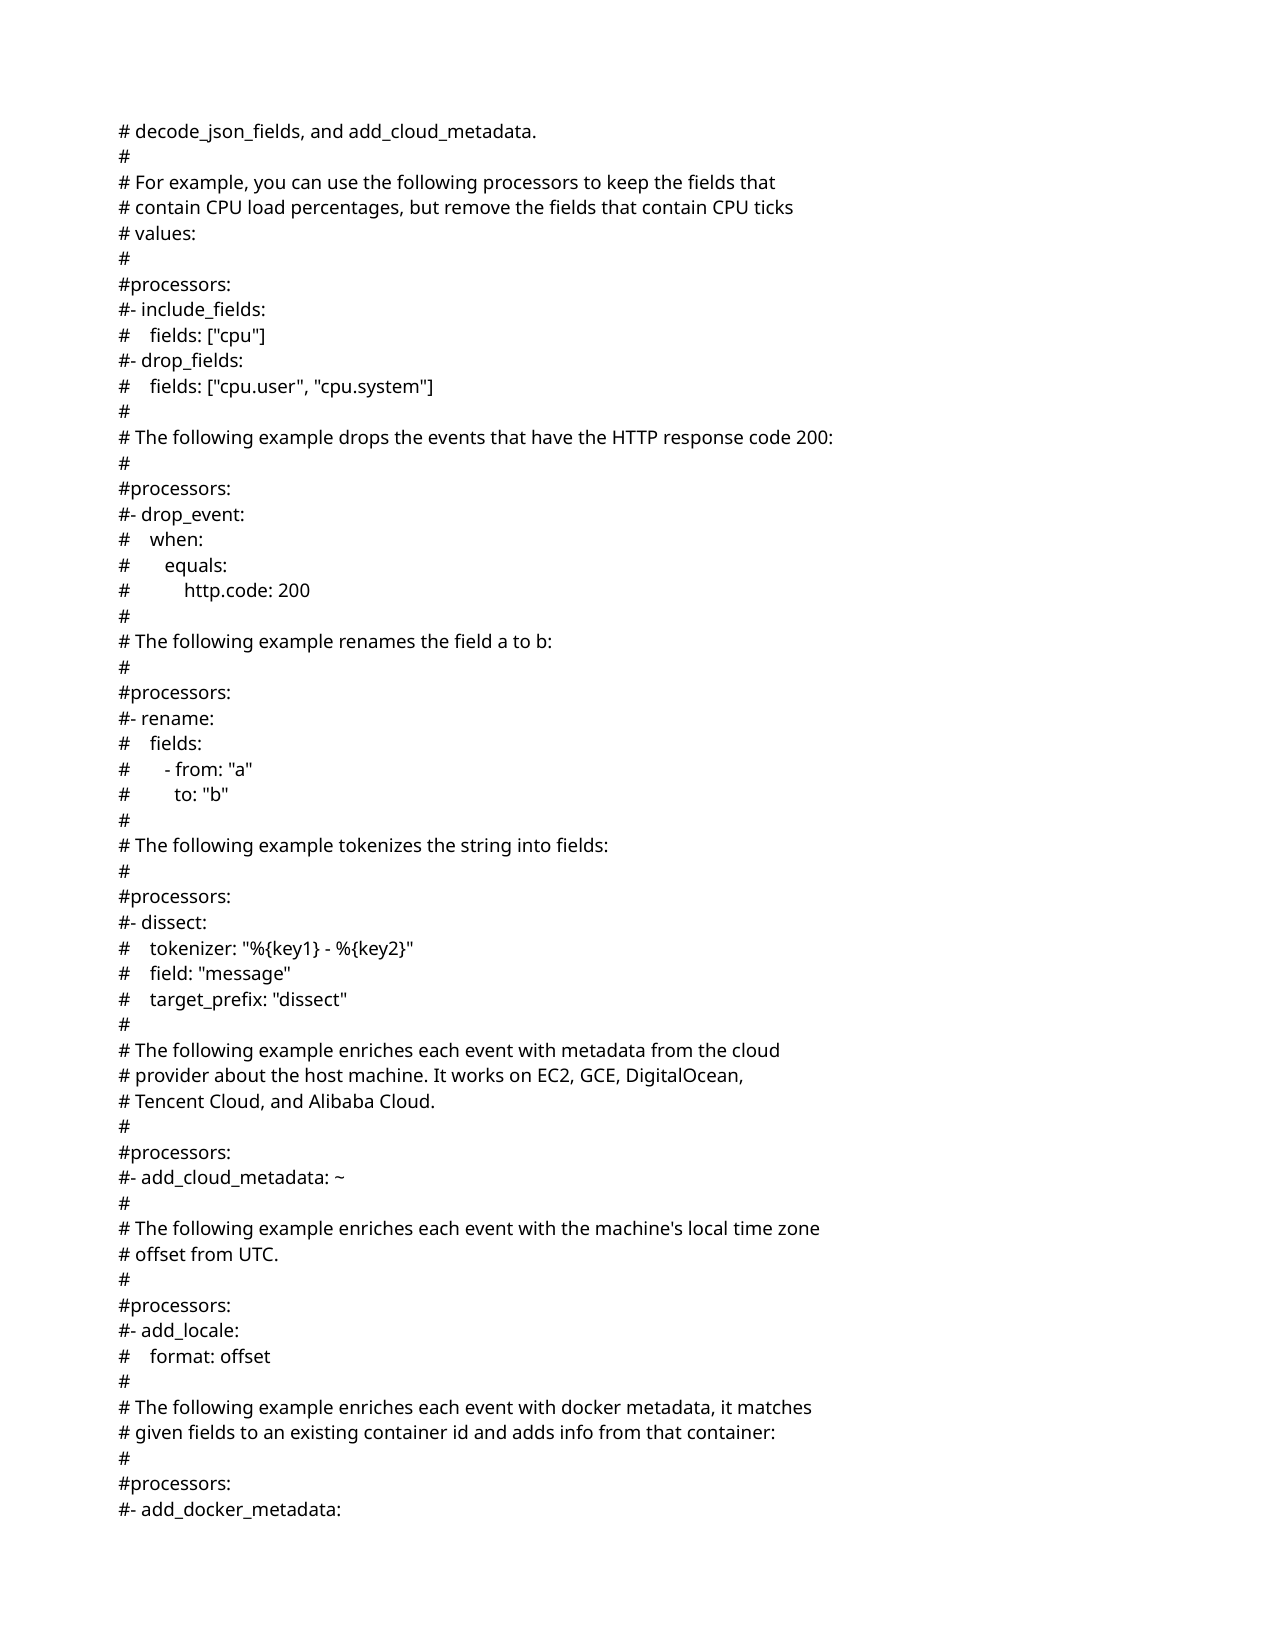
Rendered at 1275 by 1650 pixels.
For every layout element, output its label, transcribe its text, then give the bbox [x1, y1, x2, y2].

text # [118, 807, 1157, 833]
text # - from: "a" [118, 756, 1157, 782]
text #processors: [118, 271, 1157, 297]
text # format: offset [118, 1343, 1157, 1369]
text #- include_fields: [118, 297, 1157, 322]
text # tokenizer: "%{key1} - %{key2}" [118, 935, 1157, 960]
text # [118, 246, 1157, 271]
text # provider about the host machine. It works on EC2, GCE, DigitalOcean, [118, 1062, 1157, 1088]
text #- rename: [118, 705, 1157, 731]
text # The following example renames the field a to b: [118, 628, 1157, 654]
text #processors: [118, 679, 1157, 705]
text # The following example enriches each event with metadata from the cloud [118, 1037, 1157, 1062]
text # field: "message" [118, 960, 1157, 986]
text # [118, 1190, 1157, 1216]
text # [118, 144, 1157, 169]
text #processors: [118, 1292, 1157, 1318]
text # values: [118, 220, 1157, 246]
text # [118, 603, 1157, 628]
text # The following example drops the events that have the HTTP response code 200: [118, 424, 1157, 450]
text # [118, 654, 1157, 679]
text # [118, 1369, 1157, 1394]
text # given fields to an existing container id and adds info from that container: [118, 1420, 1157, 1445]
text #processors: [118, 1139, 1157, 1164]
text #- add_locale: [118, 1318, 1157, 1343]
text # The following example tokenizes the string into fields: [118, 833, 1157, 858]
text #- drop_fields: [118, 348, 1157, 373]
text # For example, you can use the following processors to keep the fields that [118, 169, 1157, 195]
text # [118, 858, 1157, 884]
text # when: [118, 526, 1157, 552]
text #processors: [118, 884, 1157, 909]
text # [118, 450, 1157, 475]
text # equals: [118, 552, 1157, 577]
text # The following example enriches each event with docker metadata, it matches [118, 1394, 1157, 1420]
text # target_prefix: "dissect" [118, 986, 1157, 1011]
text #- add_docker_metadata: [118, 1496, 1157, 1522]
text # [118, 399, 1157, 424]
text #processors: [118, 1471, 1157, 1496]
text # fields: ["cpu.user", "cpu.system"] [118, 373, 1157, 399]
text # offset from UTC. [118, 1241, 1157, 1267]
text # contain CPU load percentages, but remove the fields that contain CPU ticks [118, 195, 1157, 220]
text #- drop_event: [118, 501, 1157, 526]
text # Tencent Cloud, and Alibaba Cloud. [118, 1088, 1157, 1113]
text # fields: [118, 731, 1157, 756]
text # The following example enriches each event with the machine's local time zone [118, 1216, 1157, 1241]
text # decode_json_fields, and add_cloud_metadata. [118, 118, 1157, 144]
text # fields: ["cpu"] [118, 322, 1157, 348]
text # [118, 1011, 1157, 1037]
text #- dissect: [118, 909, 1157, 935]
text # http.code: 200 [118, 577, 1157, 603]
text # to: "b" [118, 782, 1157, 807]
text #processors: [118, 475, 1157, 501]
text # [118, 1267, 1157, 1292]
text # [118, 1445, 1157, 1471]
text # [118, 1113, 1157, 1139]
text #- add_cloud_metadata: ~ [118, 1164, 1157, 1190]
